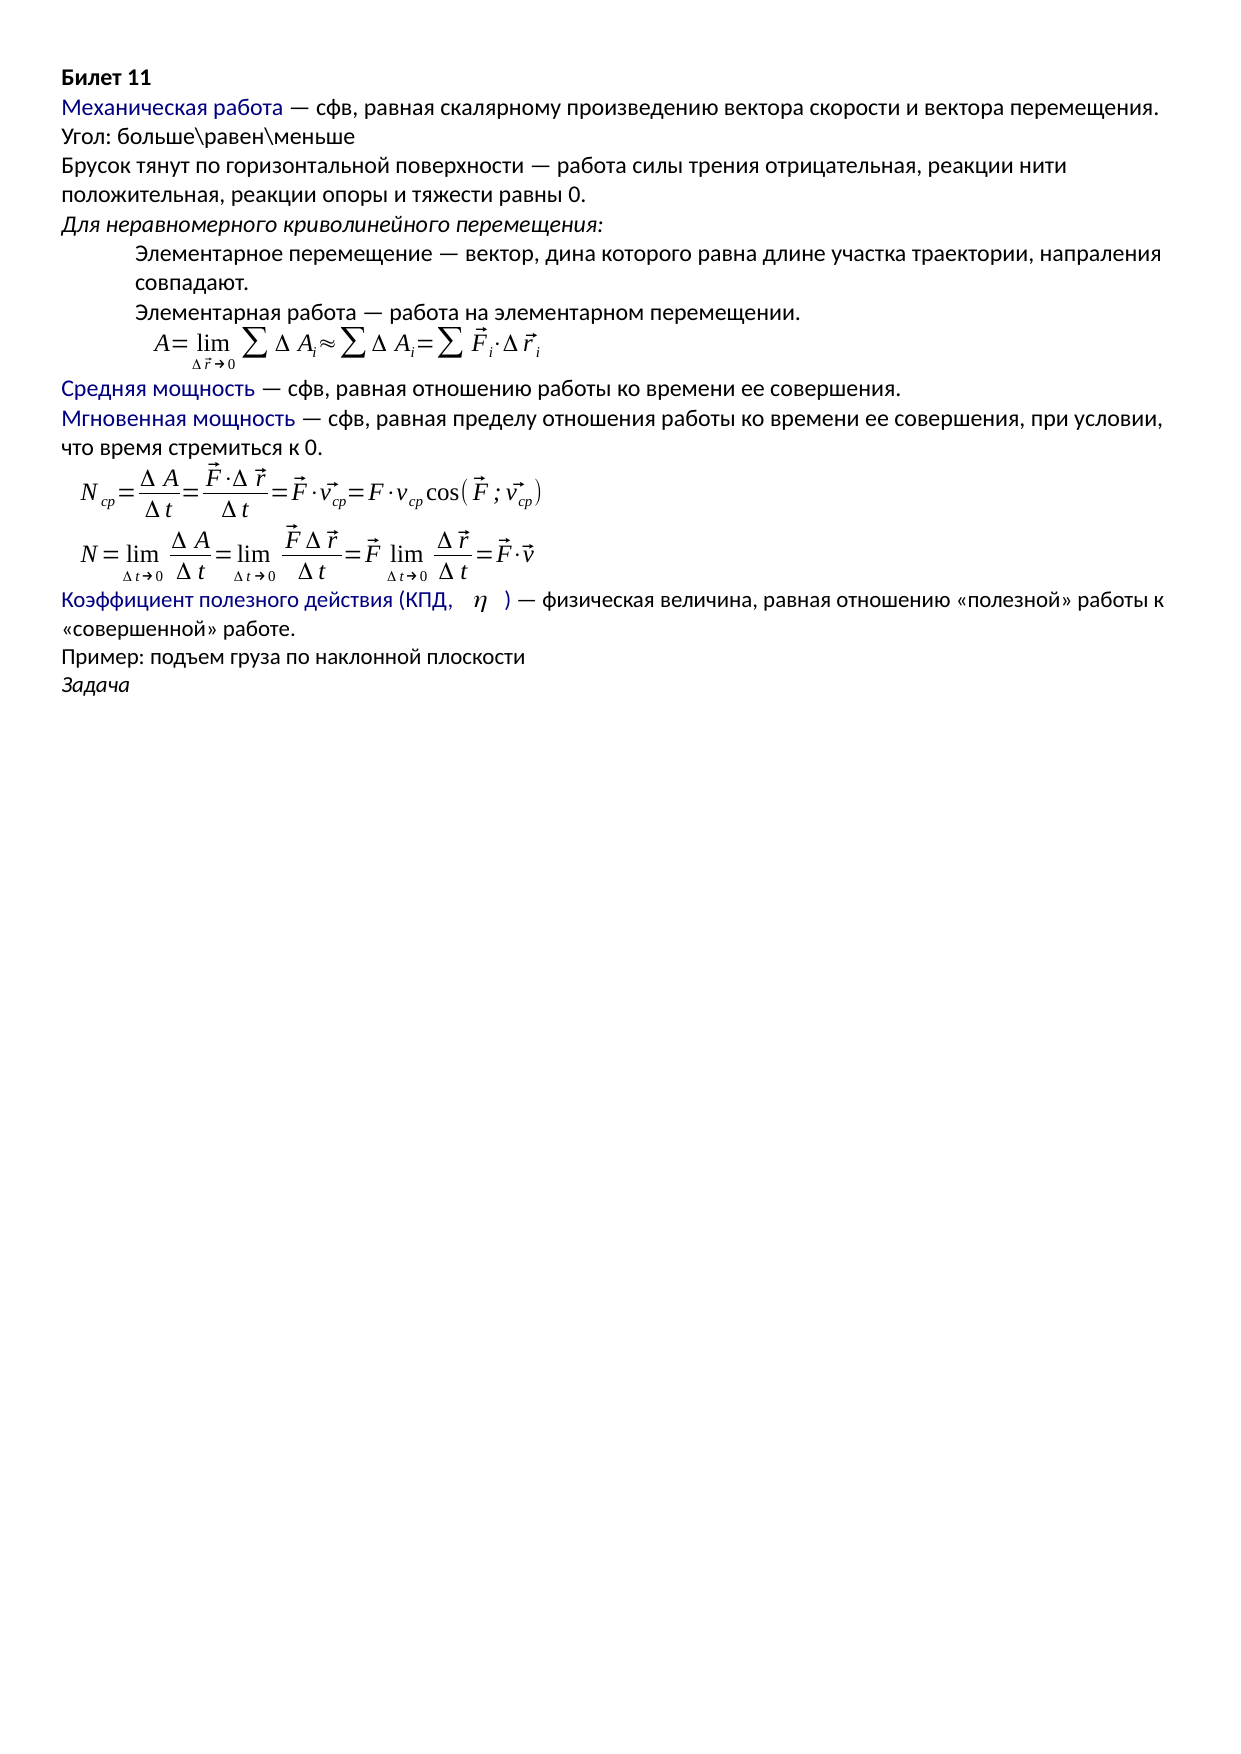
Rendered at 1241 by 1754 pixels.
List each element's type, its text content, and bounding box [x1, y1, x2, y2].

text Брусок тянут по горизонтальной поверхности — работа силы трения отрицательная, реакции нити положительная, реакции опоры и тяжести равны 0. [61, 150, 1183, 209]
text Для неравномерного криволинейного перемещения: [61, 209, 1183, 238]
text Задача [61, 670, 1183, 698]
text Билет 11 [61, 62, 1183, 92]
text Механическая работа — сфв, равная скалярному произведению вектора скорости и вектора перемещения. [61, 92, 1183, 121]
text Коэффициент полезного действия (КПД,) — физическая величина, равная отношению «полезной» работы к «совершенной» работе. [61, 585, 1183, 642]
text Мгновенная мощность — сфв, равная пределу отношения работы ко времени ее совершения, при условии, что время стремиться к 0. [61, 403, 1183, 461]
text Средняя мощность — сфв, равная отношению работы ко времени ее совершения. [61, 373, 1183, 403]
text Элементарная работа — работа на элементарном перемещении. [135, 297, 1183, 326]
text Элементарное перемещение — вектор, дина которого равна длине участка траектории, напраления совпадают. [135, 238, 1183, 297]
text Угол: больше\равен\меньше [61, 121, 1183, 150]
text Пример: подъем груза по наклонной плоскости [61, 642, 1183, 670]
